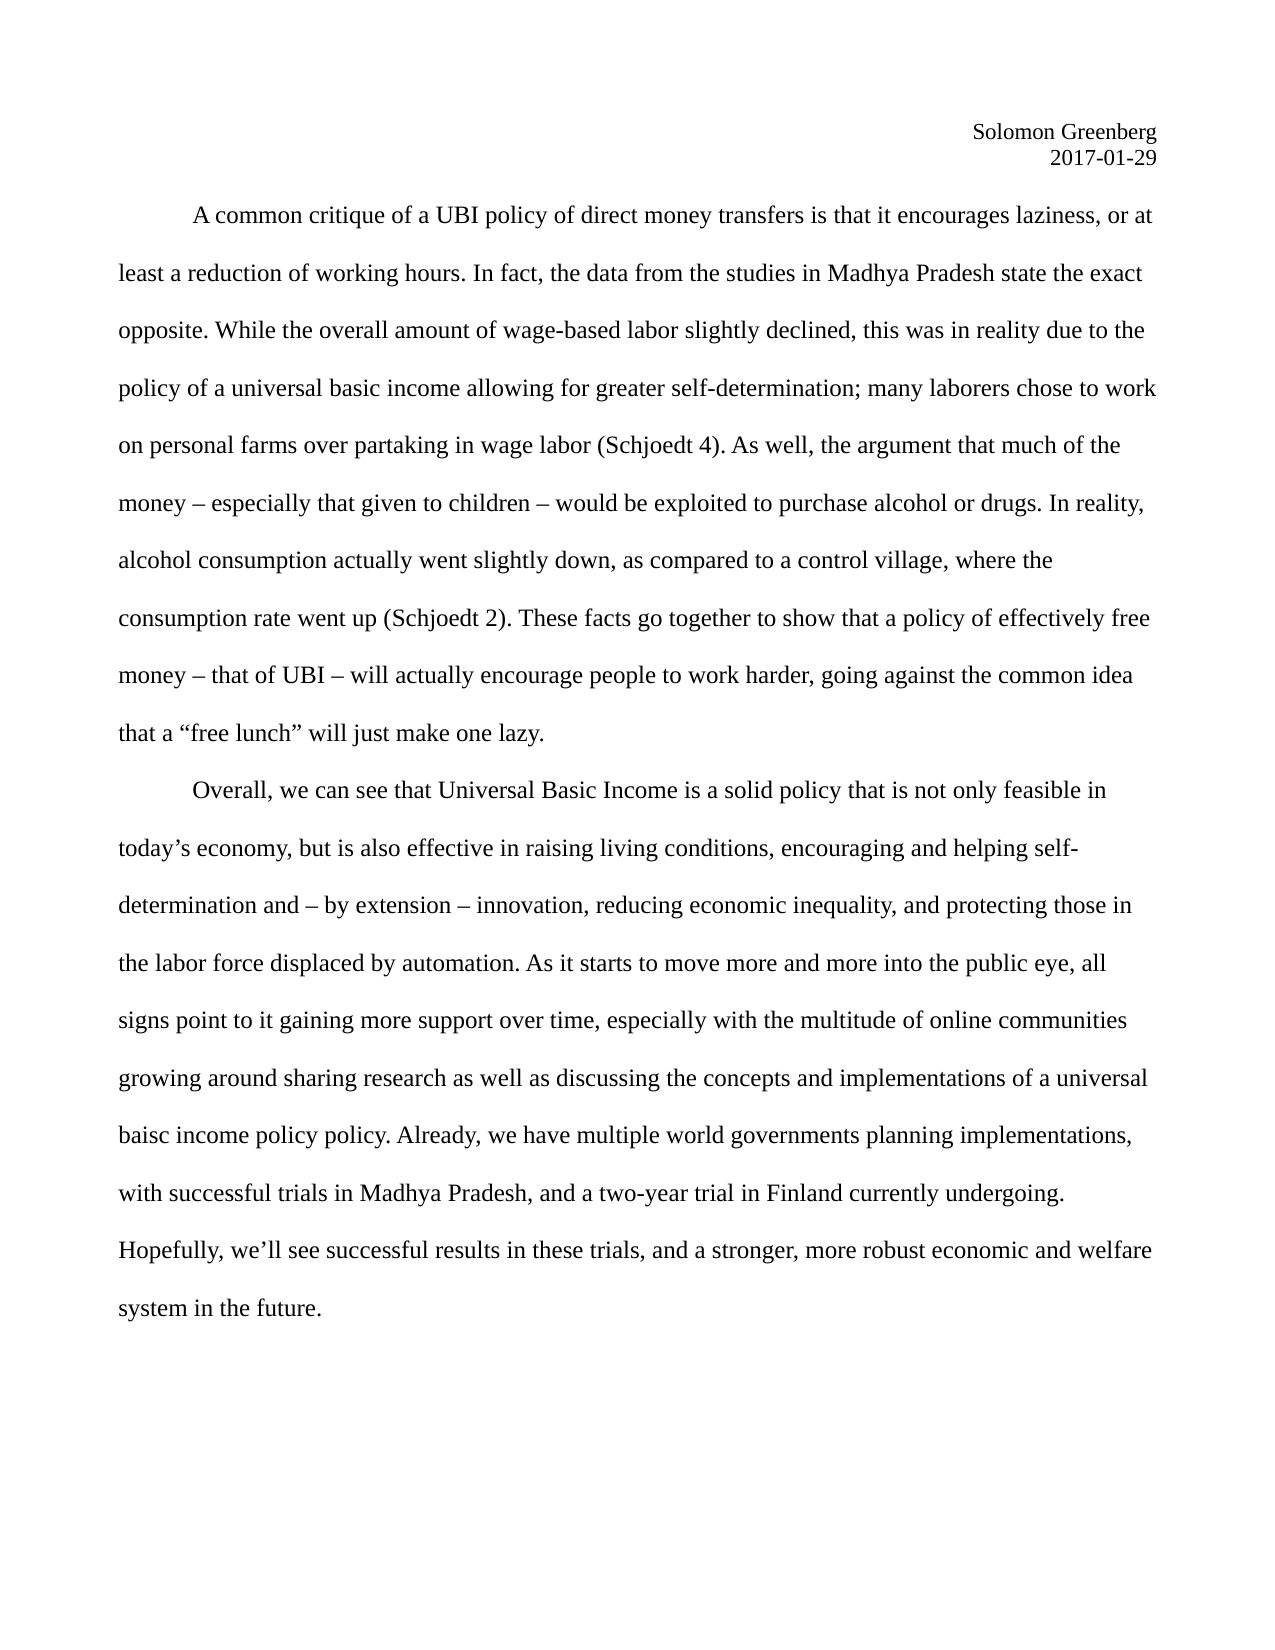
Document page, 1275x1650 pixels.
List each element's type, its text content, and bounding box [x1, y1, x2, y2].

text A common critique of a UBI policy of direct money transfers is that it encourages laziness, or at least a reduction of working hours. In fact, the data from the studies in Madhya Pradesh state the exact opposite. While the overall amount of wage-based labor slightly declined, this was in reality due to the policy of a universal basic income allowing for greater self-determination; many laborers chose to work on personal farms over partaking in wage labor (Schjoedt 4). As well, the argument that much of the money – especially that given to children – would be exploited to purchase alcohol or drugs. In reality, alcohol consumption actually went slightly down, as compared to a control village, where the consumption rate went up (Schjoedt 2). These facts go together to show that a policy of effectively free money – that of UBI – will actually encourage people to work harder, going against the common idea that a “free lunch” will just make one lazy. [118, 200, 1157, 747]
text Overall, we can see that Universal Basic Income is a solid policy that is not only feasible in today’s economy, but is also effective in raising living conditions, encouraging and helping self-determination and – by extension – innovation, reducing economic inequality, and protecting those in the labor force displaced by automation. As it starts to move more and more into the public eye, all signs point to it gaining more support over time, especially with the multitude of online communities growing around sharing research as well as discussing the concepts and implementations of a universal baisc income policy policy. Already, we have multiple world governments planning implementations, with successful trials in Madhya Pradesh, and a two-year trial in Finland currently undergoing. Hopefully, we’ll see successful results in these trials, and a stronger, more robust economic and welfare system in the future. [118, 775, 1157, 1322]
